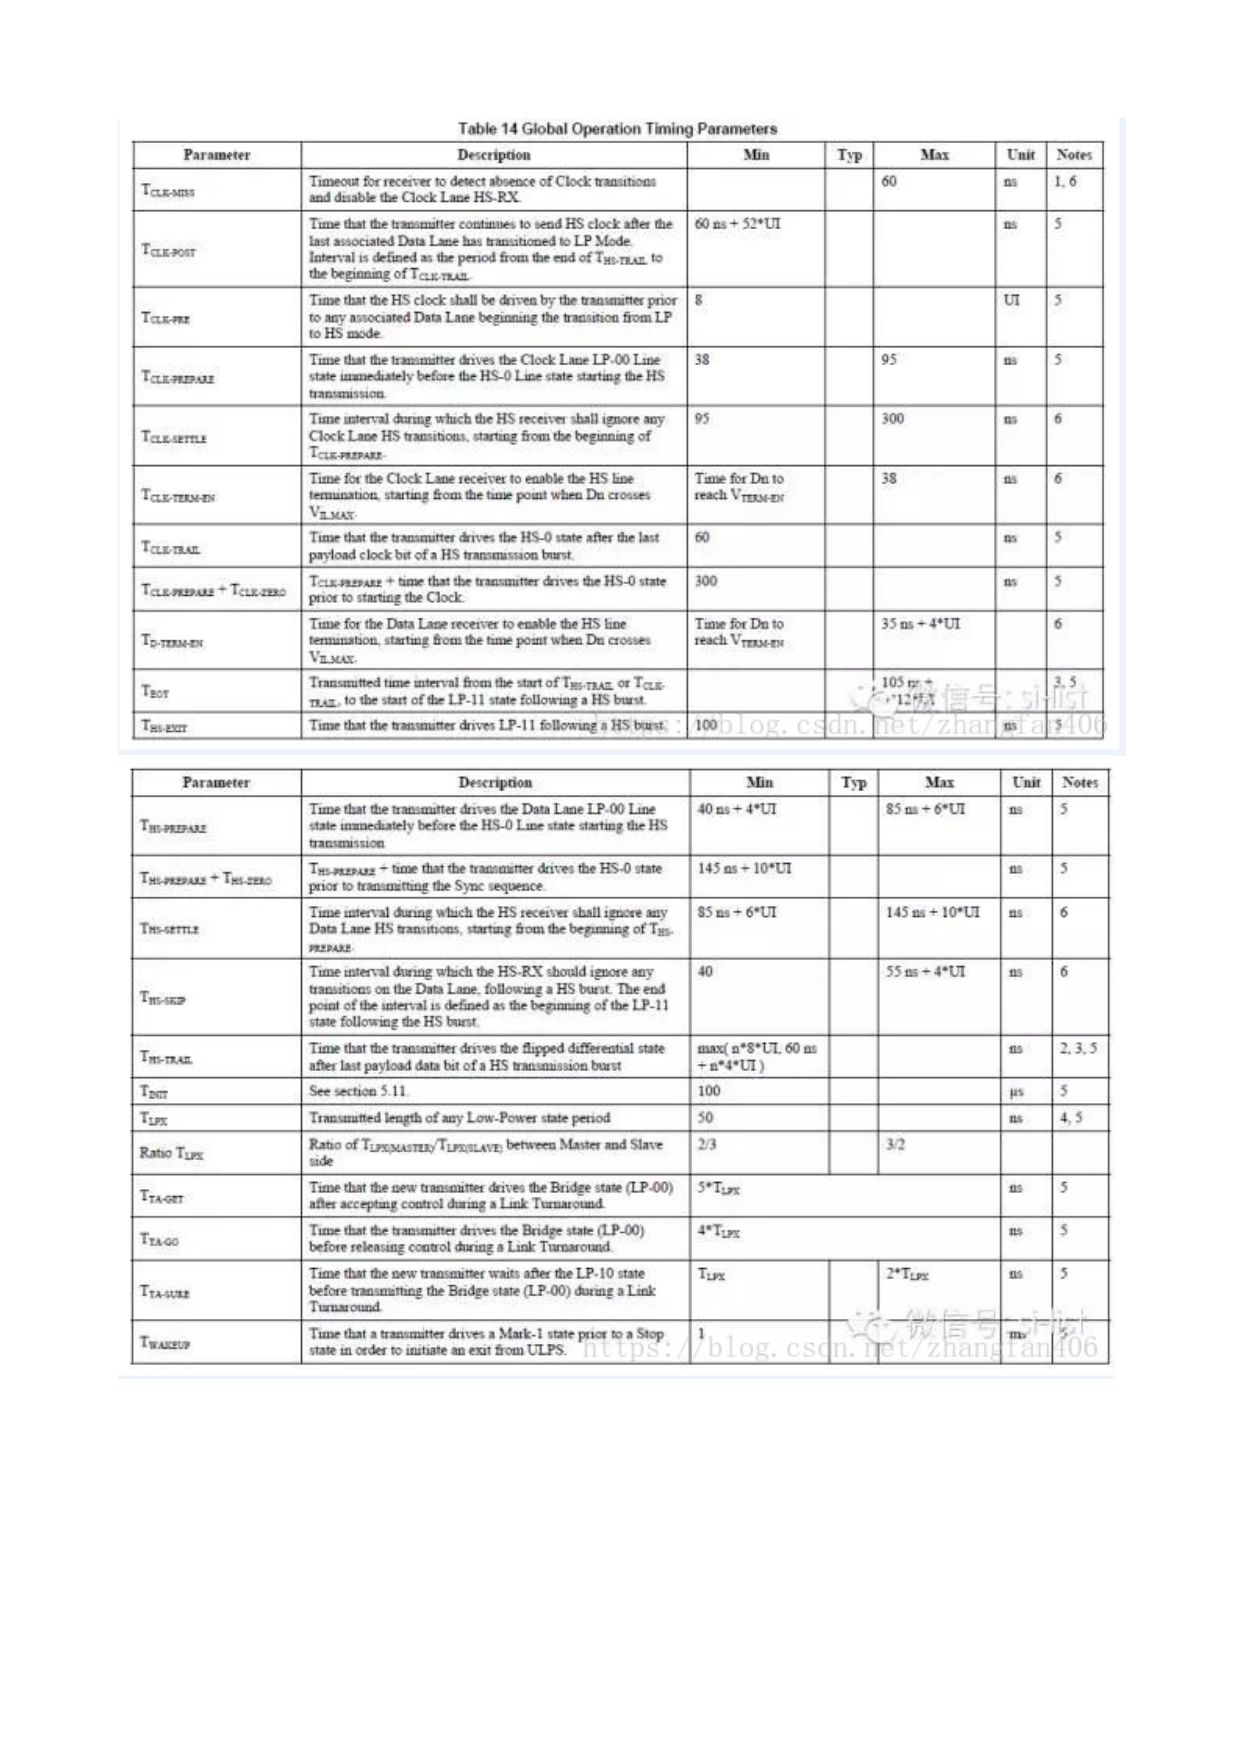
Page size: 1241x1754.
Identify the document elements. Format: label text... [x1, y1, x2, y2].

picture [118, 118, 1126, 1379]
text UI 的值： [1116, 756, 1122, 1379]
